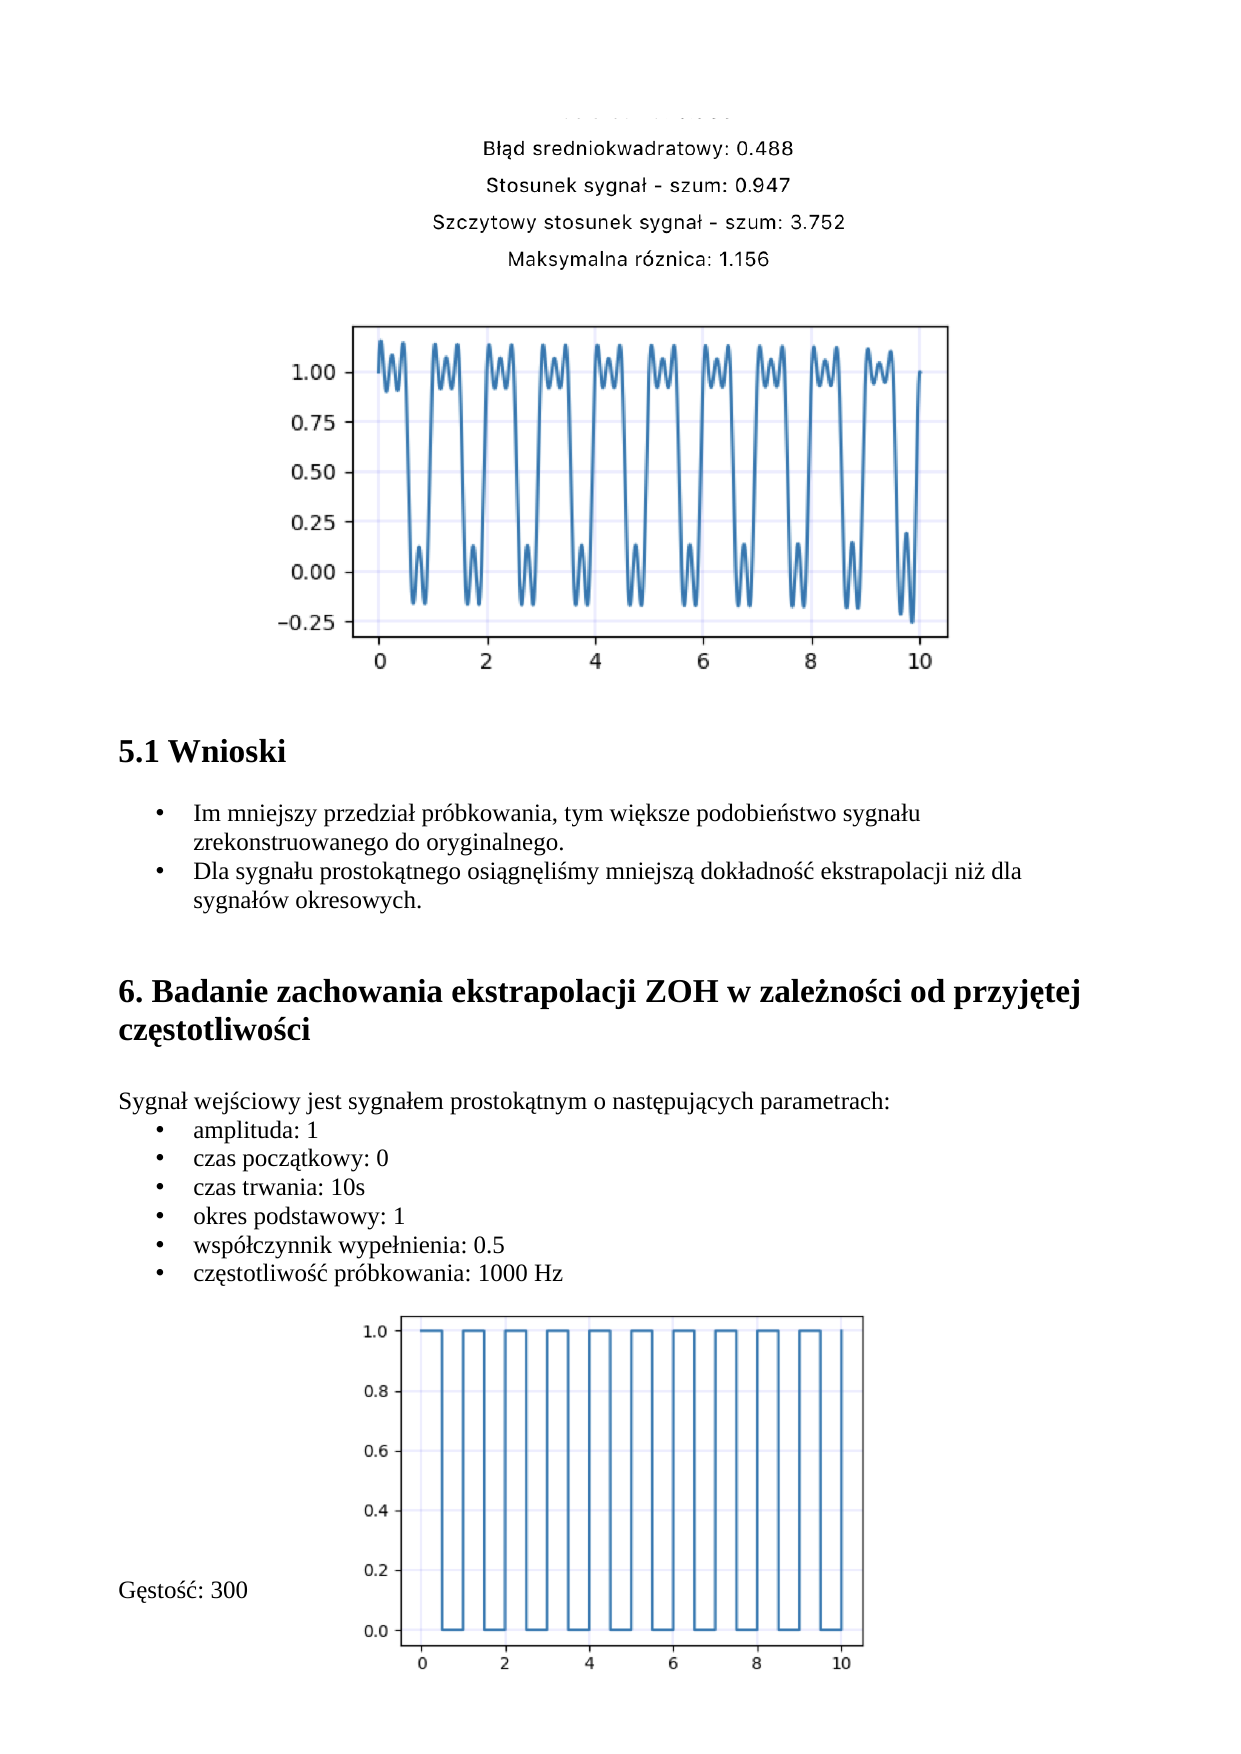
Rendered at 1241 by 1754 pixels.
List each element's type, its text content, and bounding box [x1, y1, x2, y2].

text [886, 1575, 1122, 1603]
list częstotliwość próbkowania: 1000 Hz [156, 1258, 1122, 1287]
text 6. Badanie zachowania ekstrapolacji ZOH w zależności od przyjętej częstotliwości [118, 971, 1122, 1048]
picture [355, 1287, 886, 1676]
list Im mniejszy przedział próbkowania, tym większe podobieństwo sygnału zrekonstruowanego do oryginalnego. [156, 798, 1122, 856]
list współczynnik wypełnienia: 0.5 [156, 1230, 1122, 1258]
list czas trwania: 10s [156, 1172, 1122, 1201]
text Gęstość: 300 [118, 1575, 355, 1603]
list Dla sygnału prostokątnego osiągnęliśmy mniejszą dokładność ekstrapolacji niż dla sygnałów okresowych. [156, 856, 1122, 913]
list amplituda: 1 [156, 1115, 1122, 1143]
text 5.1 Wnioski [118, 731, 1122, 770]
list czas początkowy: 0 [156, 1143, 1122, 1172]
list okres podstawowy: 1 [156, 1201, 1122, 1230]
picture [278, 118, 962, 679]
text Sygnał wejściowy jest sygnałem prostokątnym o następujących parametrach: [118, 1086, 1122, 1115]
